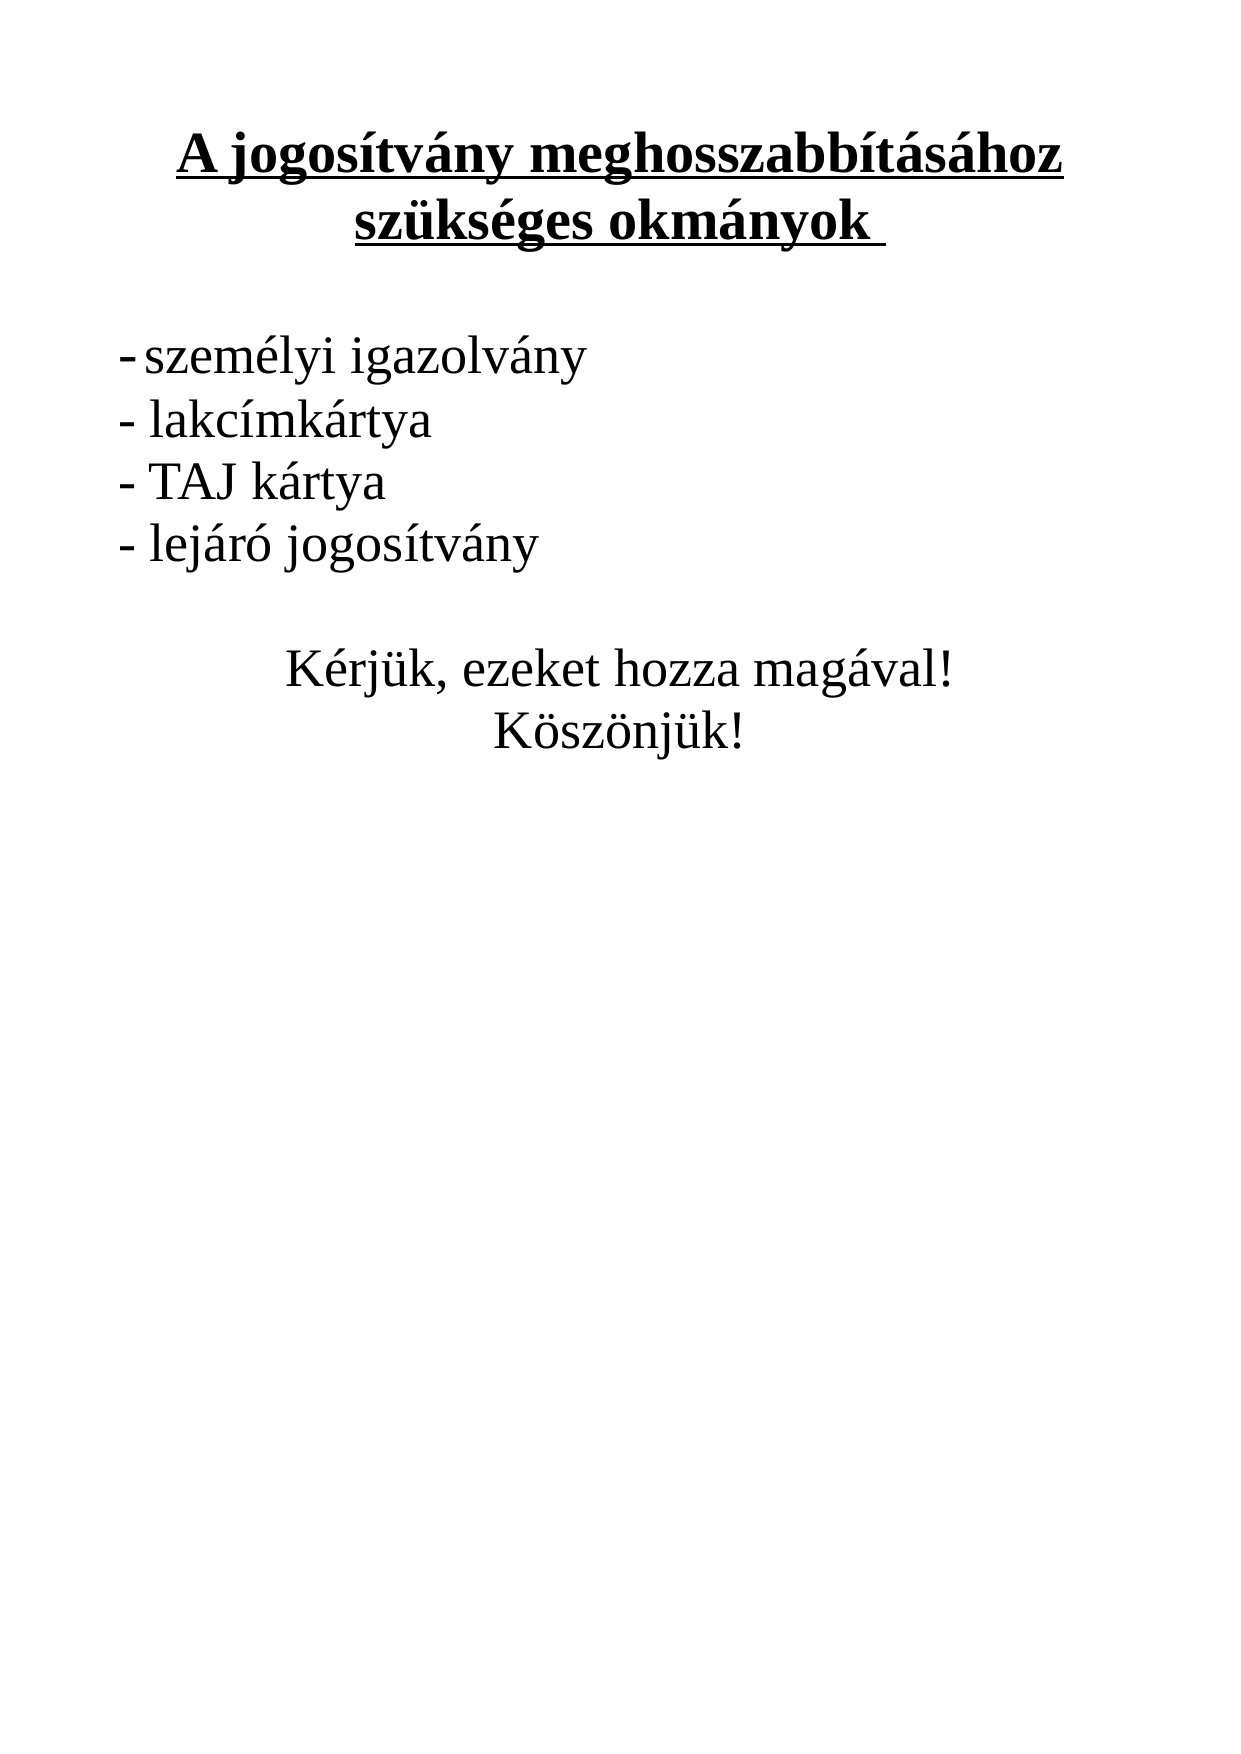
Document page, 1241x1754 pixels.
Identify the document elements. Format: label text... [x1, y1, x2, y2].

text A jogosítvány meghosszabbításához szükséges okmányok [118, 118, 1122, 252]
text Köszönjük! [118, 698, 1122, 760]
text - lakcímkártya [118, 386, 1122, 449]
text Kérjük, ezeket hozza magával! [118, 636, 1122, 698]
text - lejáró jogosítvány [118, 511, 1122, 573]
text - TAJ kártya [118, 449, 1122, 511]
text - személyi igazolvány [118, 319, 1122, 386]
